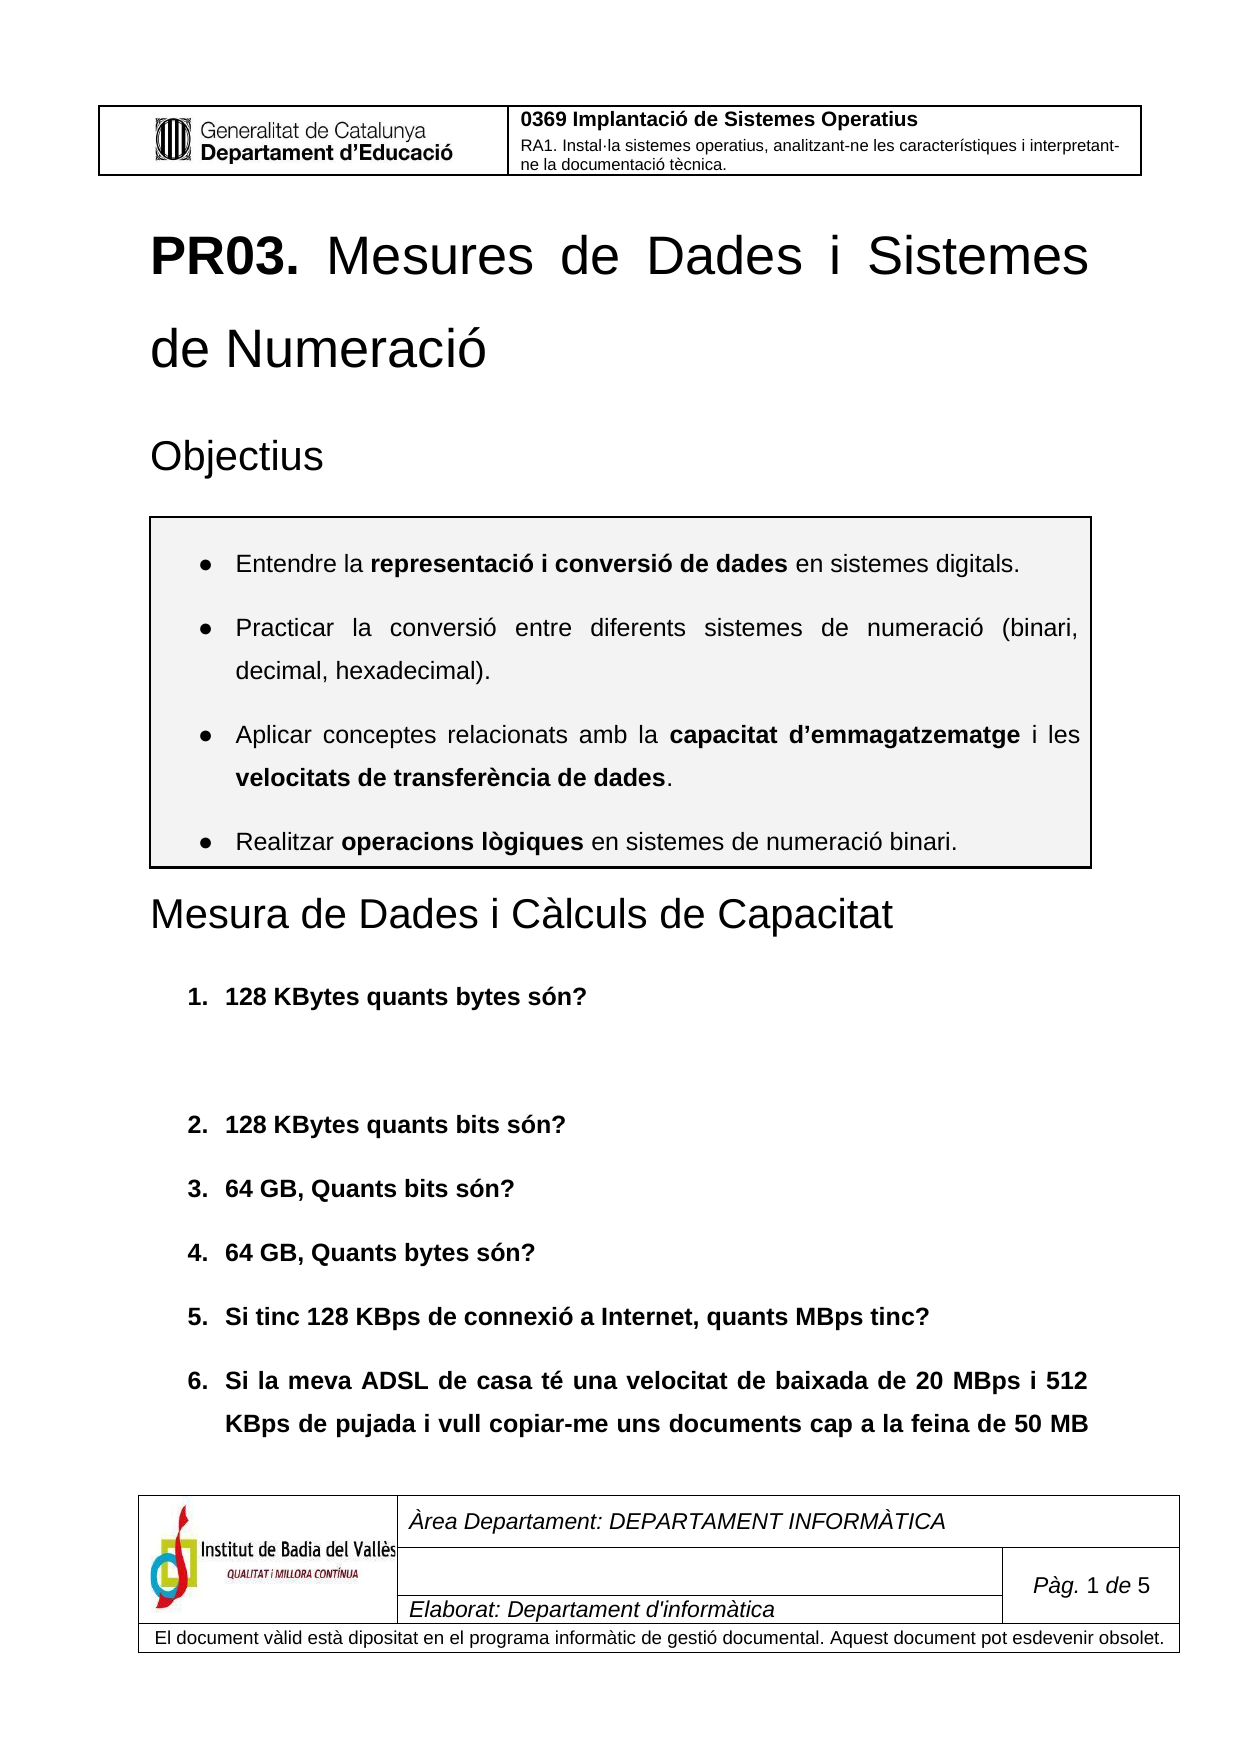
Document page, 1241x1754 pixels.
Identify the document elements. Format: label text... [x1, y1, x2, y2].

list 128 KBytes quants bits són? [187, 1110, 1090, 1139]
subtitle Mesura de Dades i Càlculs de Capacitat [150, 889, 1090, 937]
picture [150, 1496, 396, 1618]
list 64 GB, Quants bits són? [187, 1174, 1090, 1203]
list 64 GB, Quants bytes són? [187, 1238, 1090, 1267]
picture [155, 117, 453, 165]
list Si tinc 128 KBps de connexió a Internet, quants MBps tinc? [187, 1302, 1090, 1331]
list 128 KBytes quants bytes són? [187, 982, 1090, 1011]
subtitle Objectius [150, 431, 1090, 479]
table_header Entendre la representació i conversió de dades en sistemes digitals. Practicar la conversió entre diferents sistemes de numeració (binari, decimal, hexadecimal). Aplicar conceptes relacionats amb la capacitat d’emmagatzematge i les velocitats de transferència de dades. Realitzar operacions lògiques en sistemes de numeració binari. [151, 518, 1090, 866]
list Si la meva ADSL de casa té una velocitat de baixada de 20 MBps i 512 KBps de pujada i vull copiar-me uns documents cap a la feina de 50 MB [187, 1366, 1090, 1438]
title PR03. Mesures de Dades i Sistemes de Numeració [150, 224, 1090, 379]
